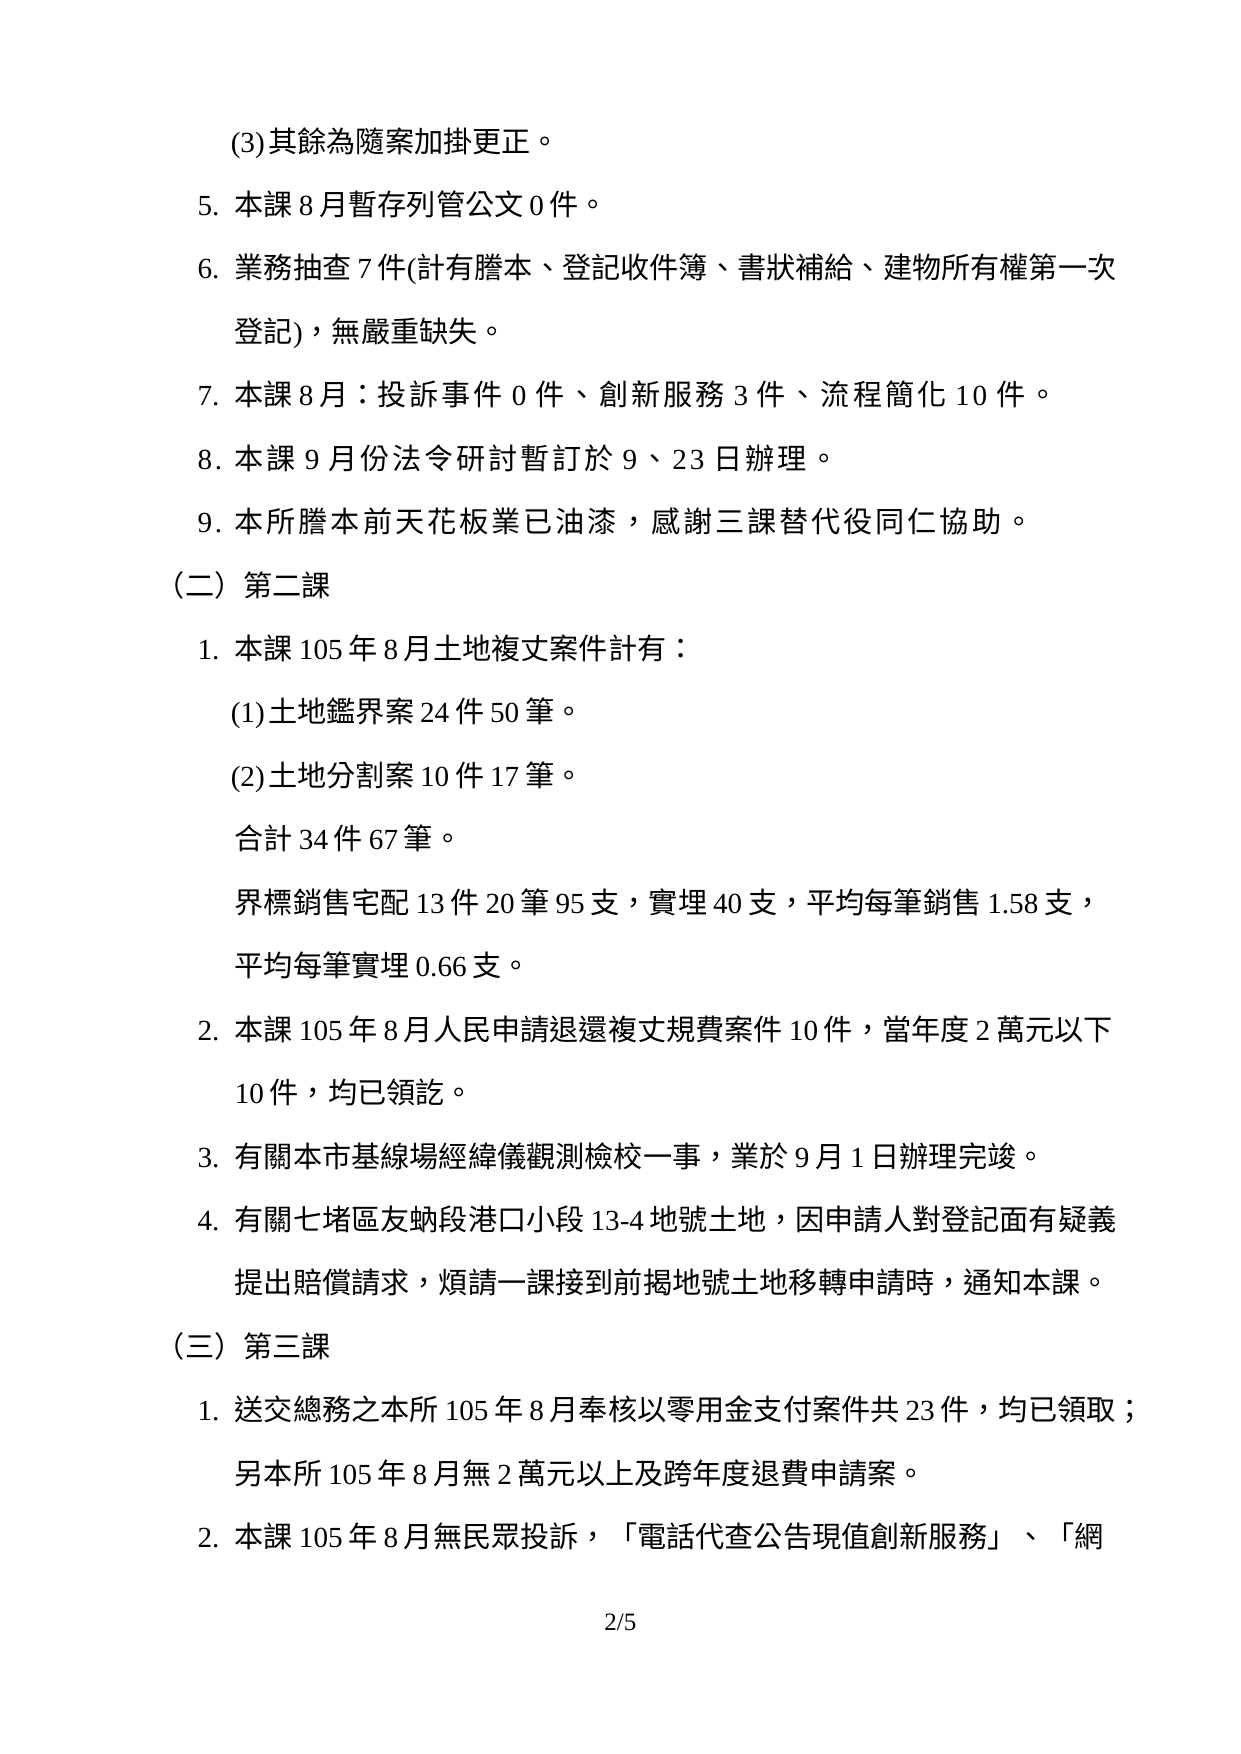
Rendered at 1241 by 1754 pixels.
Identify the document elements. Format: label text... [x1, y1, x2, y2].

list 本課105年8月無民眾投訴，「電話代查公告現值創新服務」、「網 [197, 1514, 1122, 1556]
list 有關七堵區友蚋段港口小段13-4地號土地，因申請人對登記面有疑義提出賠償請求，煩請一課接到前揭地號土地移轉申請時，通知本課。 [197, 1197, 1122, 1302]
list 本課105年8月人民申請退還複丈規費案件10件，當年度2萬元以下10件，均已領訖。 [197, 1006, 1122, 1112]
list 合計34件67筆。 [197, 816, 1122, 858]
list 業務抽查7件(計有謄本、登記收件簿、書狀補給、建物所有權第一次登記)，無嚴重缺失。 [197, 245, 1122, 351]
list 界標銷售宅配13件20筆95支，實埋40支，平均每筆銷售1.58支，平均每筆實埋0.66支。 [197, 879, 1122, 985]
list 有關本市基線場經緯儀觀測檢校一事，業於9月1日辦理完竣。 [197, 1133, 1122, 1175]
list 第二課 [156, 562, 1122, 604]
list 土地鑑界案24件50筆。 [231, 689, 1122, 731]
list 本課9月份法令研討暫訂於9、23日辦理。 [197, 435, 1122, 478]
list 本課8月：投訴事件0件、創新服務3件、流程簡化10件。 [197, 372, 1122, 414]
list 第三課 [156, 1323, 1122, 1366]
list 其餘為隨案加掛更正。 [231, 118, 1122, 160]
list 本課105年8月土地複丈案件計有： [197, 626, 1122, 668]
list 送交總務之本所105年8月奉核以零用金支付案件共23件，均已領取；另本所105年8月無2萬元以上及跨年度退費申請案。 [197, 1387, 1122, 1493]
list 土地分割案10件17筆。 [231, 752, 1122, 795]
list 本所謄本前天花板業已油漆，感謝三課替代役同仁協助。 [197, 499, 1122, 541]
list 本課8月暫存列管公文0件。 [197, 182, 1122, 224]
